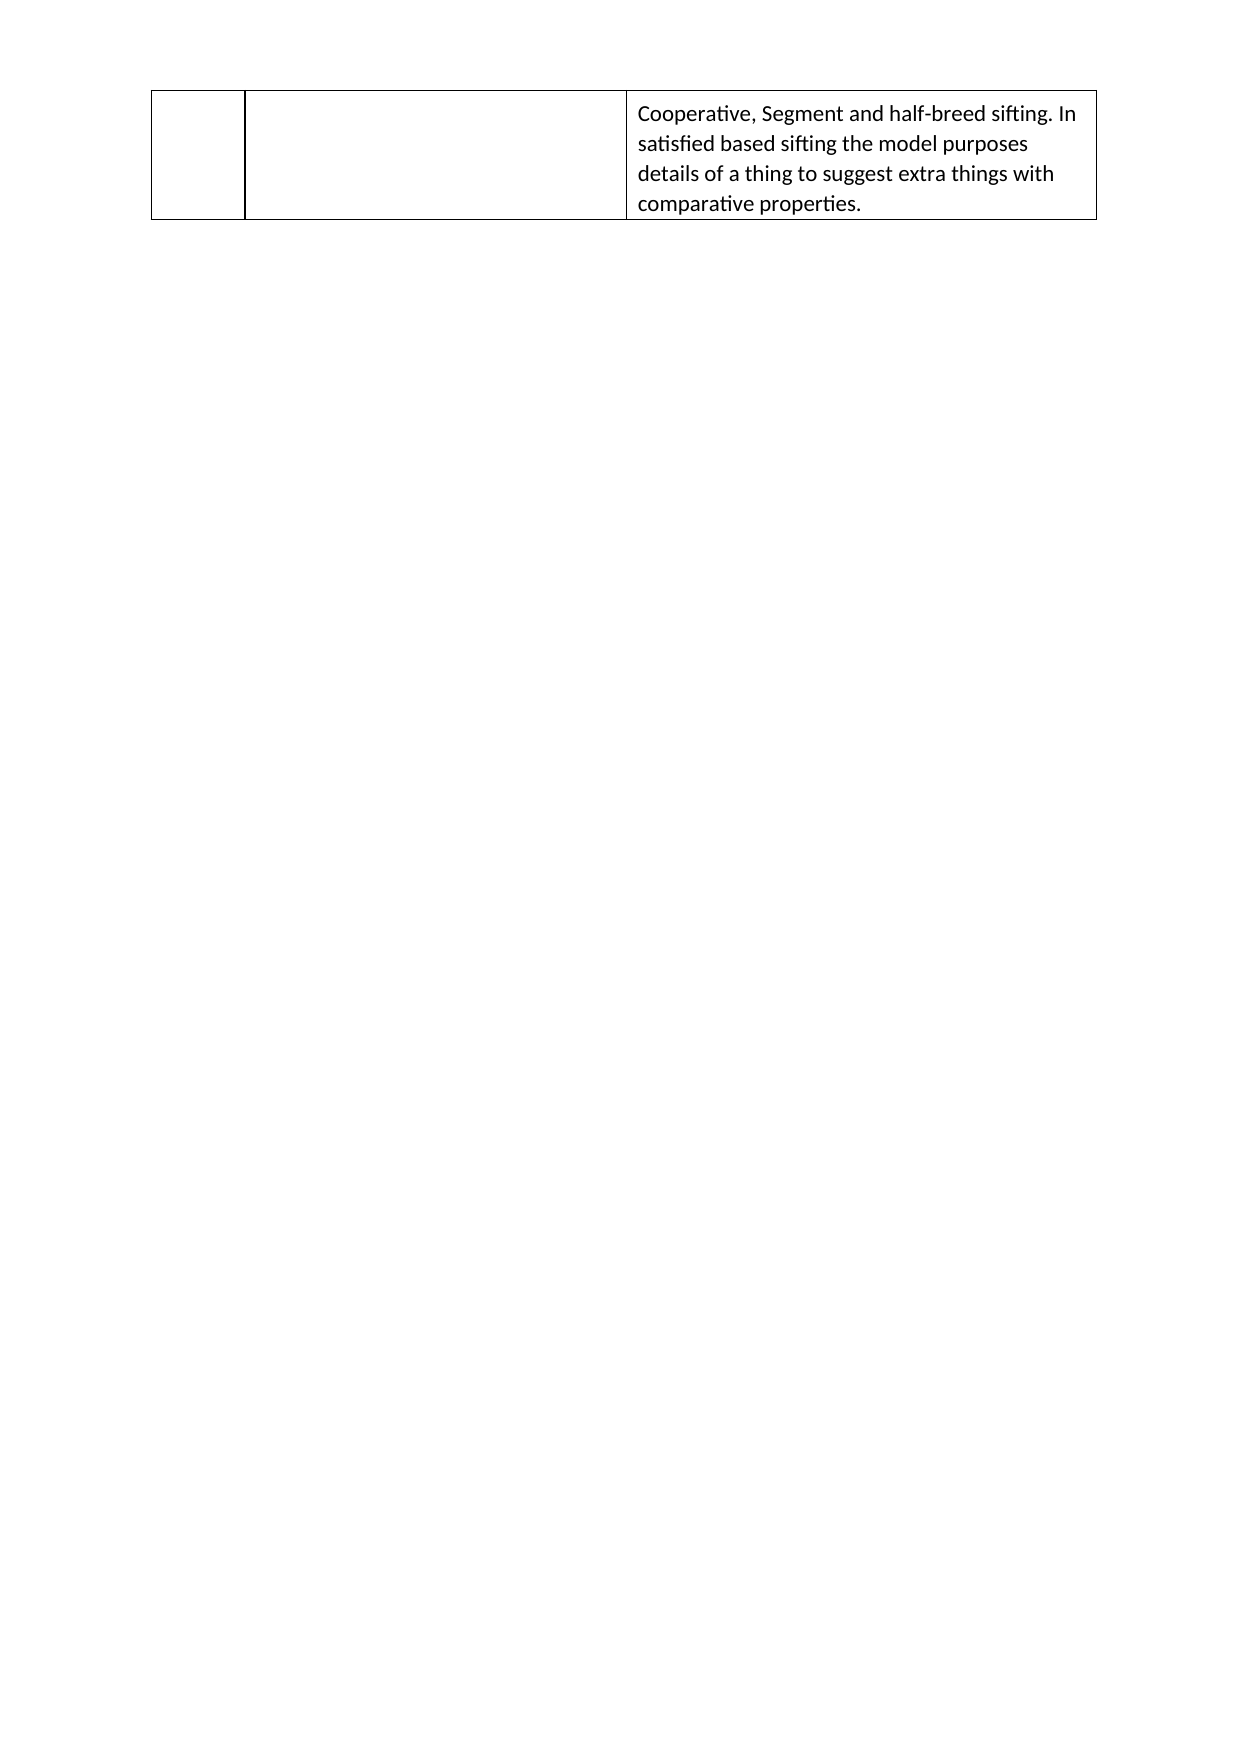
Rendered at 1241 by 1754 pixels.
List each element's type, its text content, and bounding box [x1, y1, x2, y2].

table_cell [152, 91, 244, 219]
table_cell Cooperative, Segment and half-breed sifting. In satisfied based sifting the model purposes details of a thing to suggest extra things with comparative properties. [627, 91, 1096, 219]
table_cell [246, 91, 626, 219]
